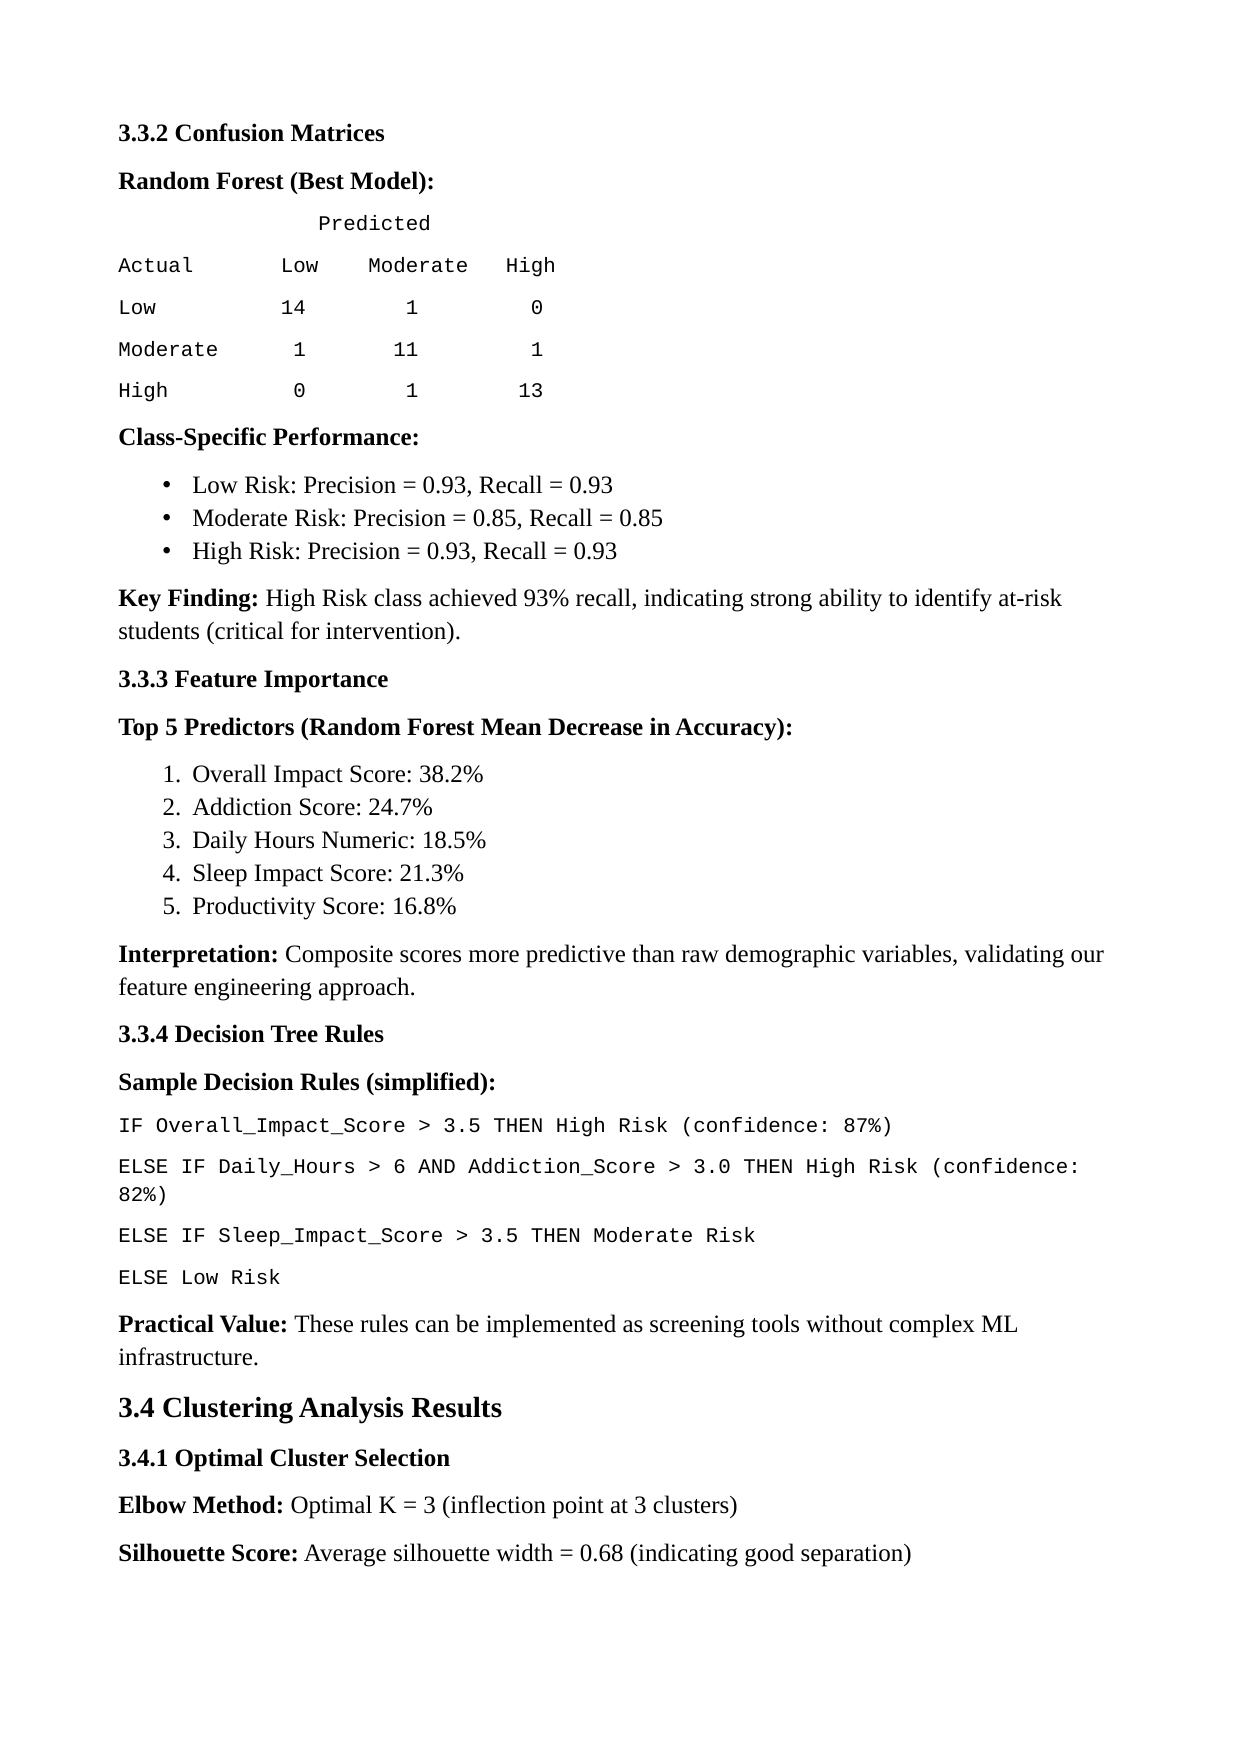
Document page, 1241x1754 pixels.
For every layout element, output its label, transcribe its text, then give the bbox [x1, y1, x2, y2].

text Moderate 1 11 1 [118, 339, 1122, 362]
subtitle 3.4 Clustering Analysis Results [118, 1390, 1122, 1423]
text Predicted [118, 213, 1122, 237]
text IF Overall_Impact_Score > 3.5 THEN High Risk (confidence: 87%) [118, 1115, 1122, 1138]
text Key Finding: High Risk class achieved 93% recall, indicating strong ability to identify at-risk students (critical for intervention). [118, 583, 1122, 645]
subtitle 3.4.1 Optimal Cluster Selection [118, 1443, 1122, 1472]
text Sample Decision Rules (simplified): [118, 1067, 1122, 1096]
text Class-Specific Performance: [118, 422, 1122, 451]
subtitle 3.3.2 Confusion Matrices [118, 118, 1122, 147]
list Productivity Score: 16.8% [162, 891, 1122, 920]
list Low Risk: Precision = 0.93, Recall = 0.93 [162, 470, 1122, 498]
list Daily Hours Numeric: 18.5% [162, 825, 1122, 854]
text Practical Value: These rules can be implemented as screening tools without complex ML infrastructure. [118, 1309, 1122, 1371]
text Interpretation: Composite scores more predictive than raw demographic variables, validating our feature engineering approach. [118, 939, 1122, 1001]
text ELSE IF Daily_Hours > 6 AND Addiction_Score > 3.0 THEN High Risk (confidence: 82%) [118, 1157, 1122, 1207]
text High 0 1 13 [118, 380, 1122, 404]
text Random Forest (Best Model): [118, 166, 1122, 194]
subtitle 3.3.4 Decision Tree Rules [118, 1019, 1122, 1048]
text Actual Low Moderate High [118, 255, 1122, 279]
text Elbow Method: Optimal K = 3 (inflection point at 3 clusters) [118, 1490, 1122, 1519]
list High Risk: Precision = 0.93, Recall = 0.93 [162, 536, 1122, 564]
text ELSE Low Risk [118, 1267, 1122, 1291]
text Top 5 Predictors (Random Forest Mean Decrease in Accuracy): [118, 712, 1122, 740]
text Low 14 1 0 [118, 297, 1122, 321]
list Addiction Score: 24.7% [162, 792, 1122, 821]
list Sleep Impact Score: 21.3% [162, 858, 1122, 887]
text Silhouette Score: Average silhouette width = 0.68 (indicating good separation) [118, 1538, 1122, 1567]
subtitle 3.3.3 Feature Importance [118, 664, 1122, 693]
list Overall Impact Score: 38.2% [162, 759, 1122, 788]
text ELSE IF Sleep_Impact_Score > 3.5 THEN Moderate Risk [118, 1226, 1122, 1249]
list Moderate Risk: Precision = 0.85, Recall = 0.85 [162, 503, 1122, 532]
